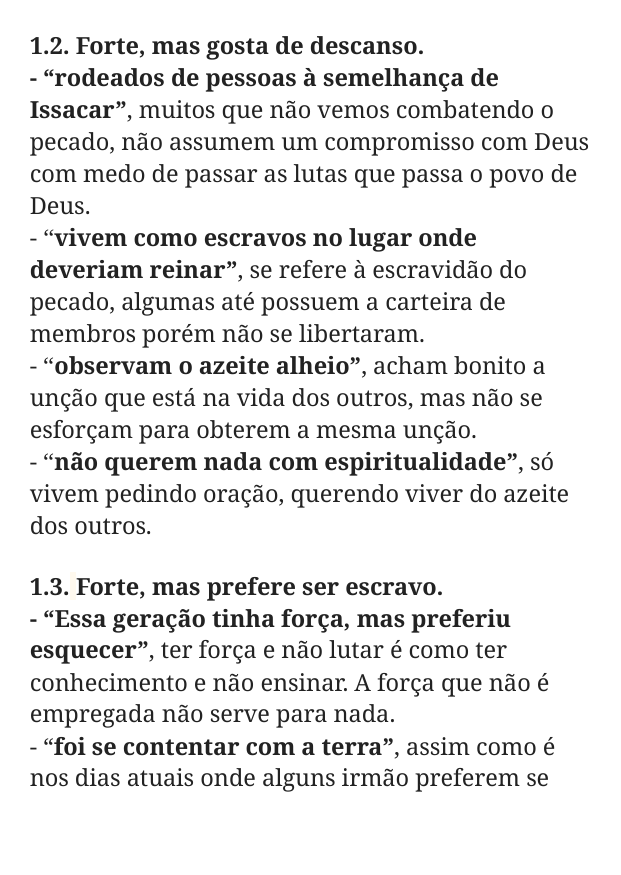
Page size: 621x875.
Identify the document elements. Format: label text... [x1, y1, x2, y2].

text 1.2. Forte, mas gosta de descanso. - “rodeados de pessoas à semelhança de Issacar”, muitos que não vemos combatendo o pecado, não assumem um compromisso com Deus com medo de passar as lutas que passa o povo de Deus. - “vivem como escravos no lugar onde deveriam reinar”, se refere à escravidão do pecado, algumas até possuem a carteira de membros porém não se libertaram. - “observam o azeite alheio”, acham bonito a unção que está na vida dos outros, mas não se esforçam para obterem a mesma unção. - “não querem nada com espiritualidade”, só vivem pedindo oração, querendo viver do azeite dos outros. 1.3. Forte, mas prefere ser escravo. [29, 29, 591, 602]
text - “Essa geração tinha força, mas preferiu esquecer”, ter força e não lutar é como ter conhecimento e não ensinar. A força que não é empregada não serve para nada. [29, 602, 591, 730]
text - “foi se contentar com a terra”, assim como é nos dias atuais onde alguns irmão preferem se [29, 730, 591, 794]
